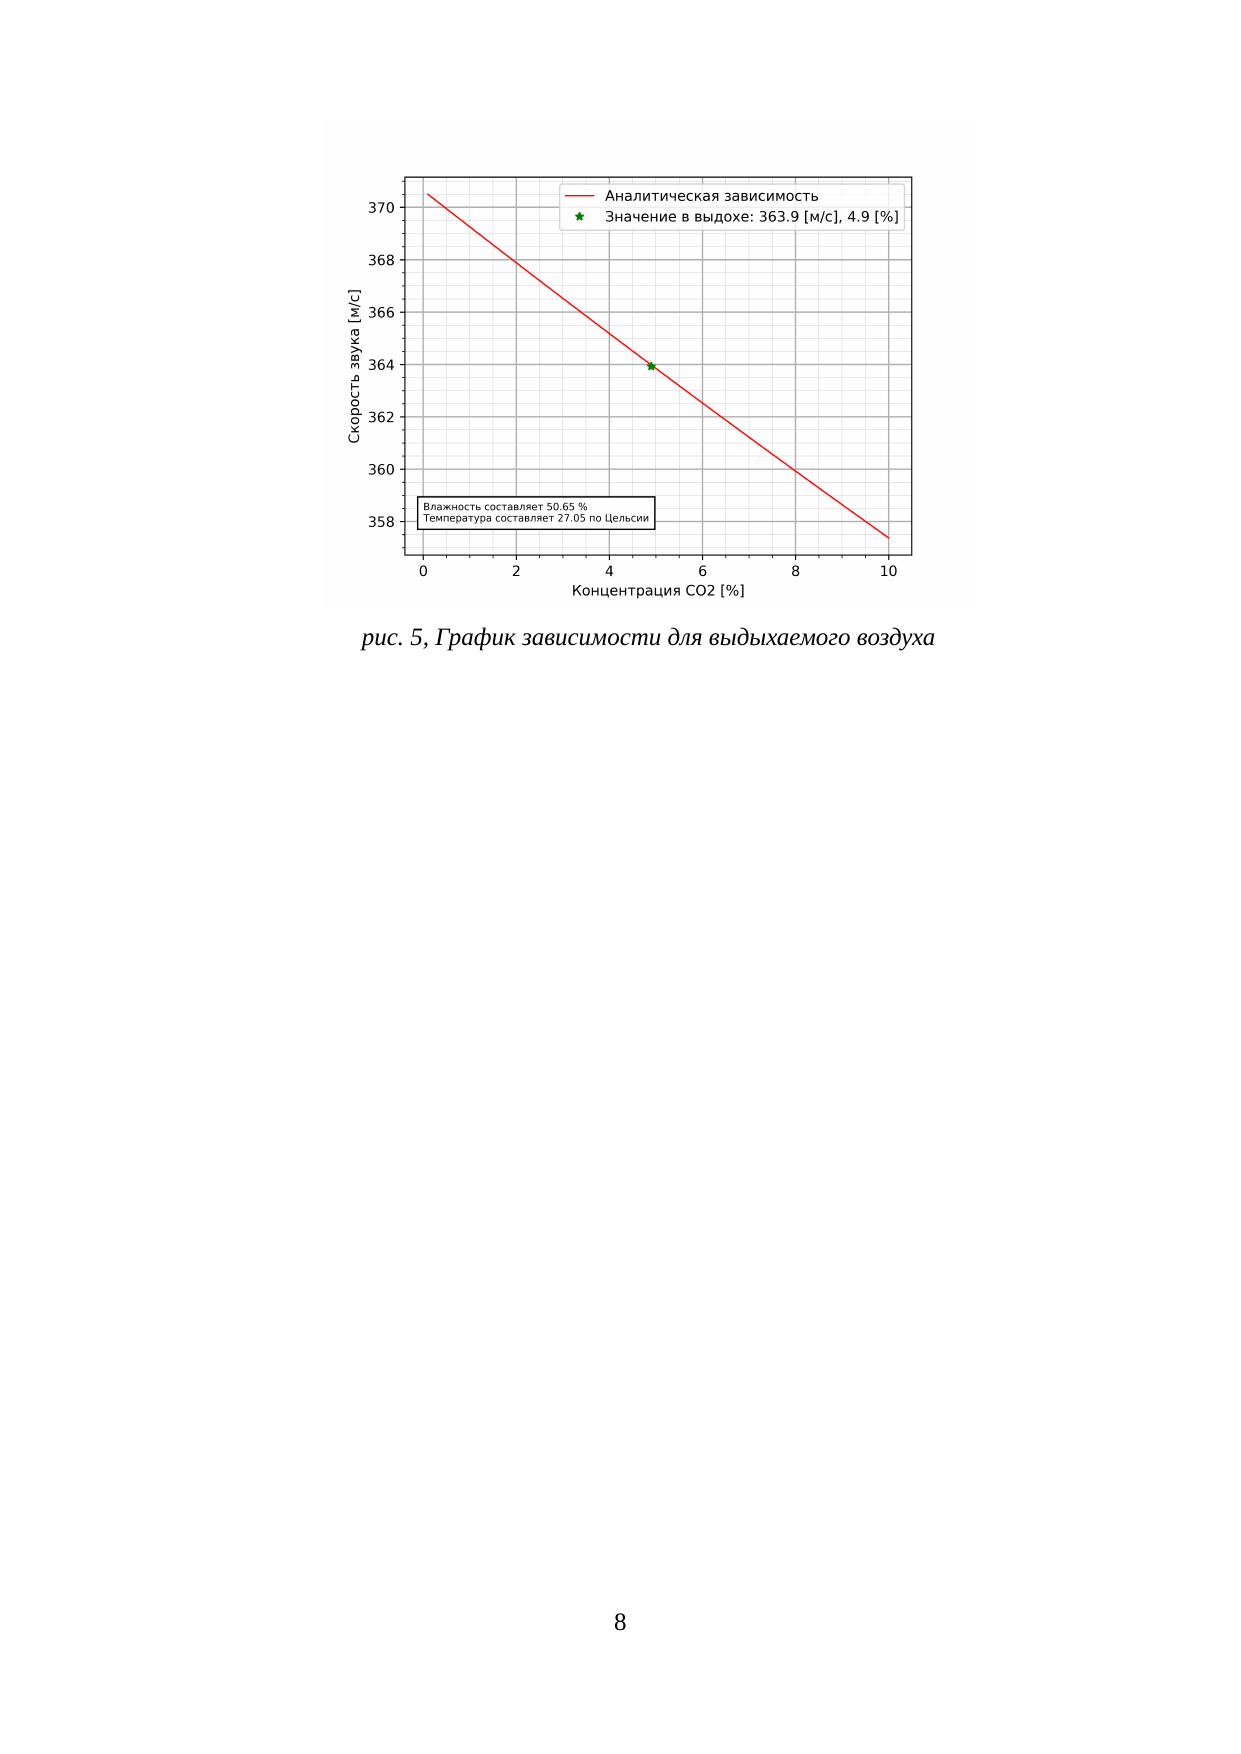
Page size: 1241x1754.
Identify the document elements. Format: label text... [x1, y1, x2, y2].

text рис. 5, График зависимости для выдыхаемого воздуха [118, 622, 1122, 651]
picture [323, 118, 977, 609]
